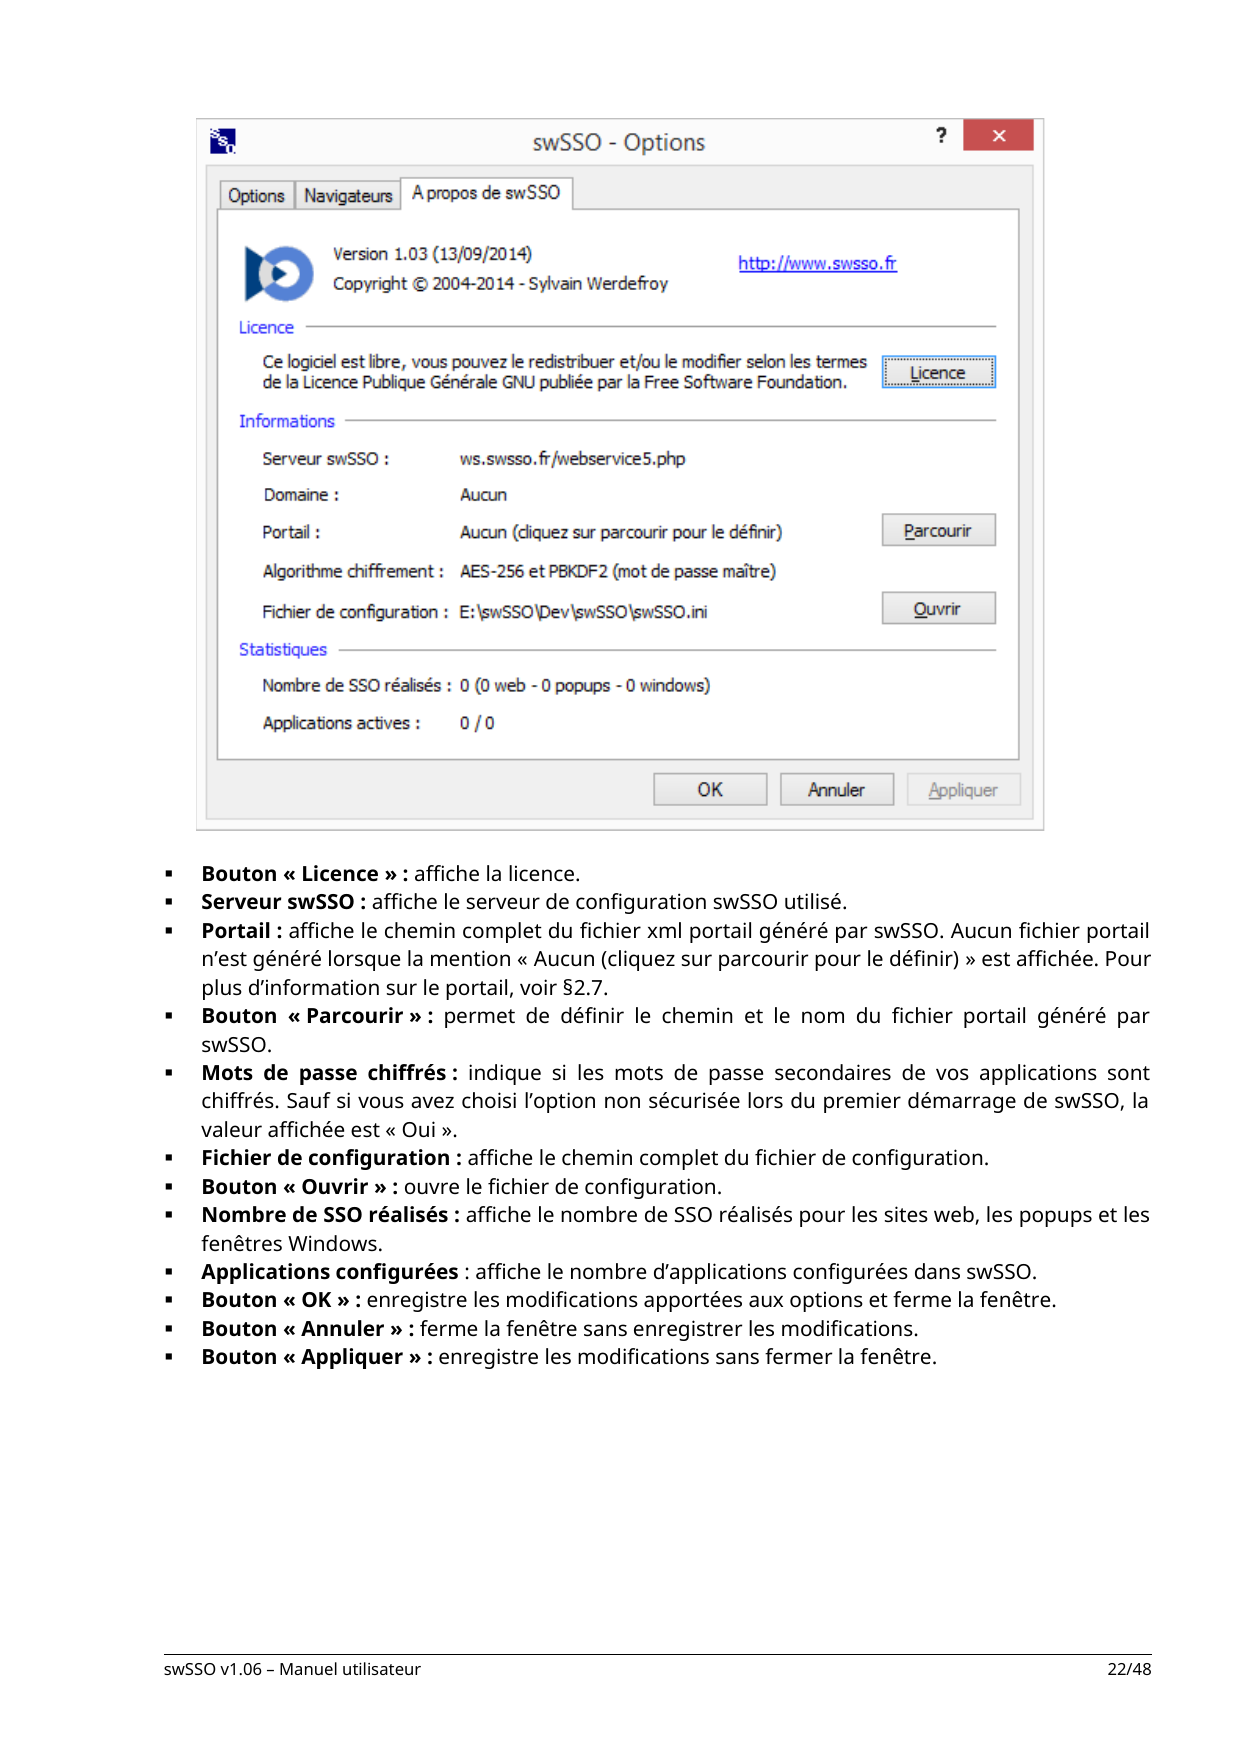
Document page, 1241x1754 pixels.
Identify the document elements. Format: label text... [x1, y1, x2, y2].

list Bouton « Ouvrir » : ouvre le fichier de configuration. [164, 1172, 1152, 1200]
list Fichier de configuration : affiche le chemin complet du fichier de configuration. [164, 1143, 1152, 1172]
list Portail : affiche le chemin complet du fichier xml portail généré par swSSO. Aucun fichier portail n’est généré lorsque la mention « Aucun (cliquez sur parcourir pour le définir) » est affichée. Pour plus d’information sur le portail, voir §2.7. [164, 916, 1152, 1001]
list Serveur swSSO : affiche le serveur de configuration swSSO utilisé. [164, 887, 1152, 916]
list Mots de passe chiffrés : indique si les mots de passe secondaires de vos applications sont chiffrés. Sauf si vous avez choisi l’option non sécurisée lors du premier démarrage de swSSO, la valeur affichée est « Oui ». [164, 1058, 1152, 1143]
list Nombre de SSO réalisés : affiche le nombre de SSO réalisés pour les sites web, les popups et les fenêtres Windows. [164, 1200, 1152, 1257]
picture [196, 118, 1045, 831]
list Bouton « Appliquer » : enregistre les modifications sans fermer la fenêtre. [164, 1342, 1152, 1371]
list Bouton « Parcourir » : permet de définir le chemin et le nom du fichier portail généré par swSSO. [164, 1001, 1152, 1058]
list Bouton « Annuler » : ferme la fenêtre sans enregistrer les modifications. [164, 1314, 1152, 1342]
list Bouton « Licence » : affiche la licence. [164, 859, 1152, 887]
list Applications configurées : affiche le nombre d’applications configurées dans swSSO. [164, 1257, 1152, 1286]
list Bouton « OK » : enregistre les modifications apportées aux options et ferme la fenêtre. [164, 1286, 1152, 1314]
